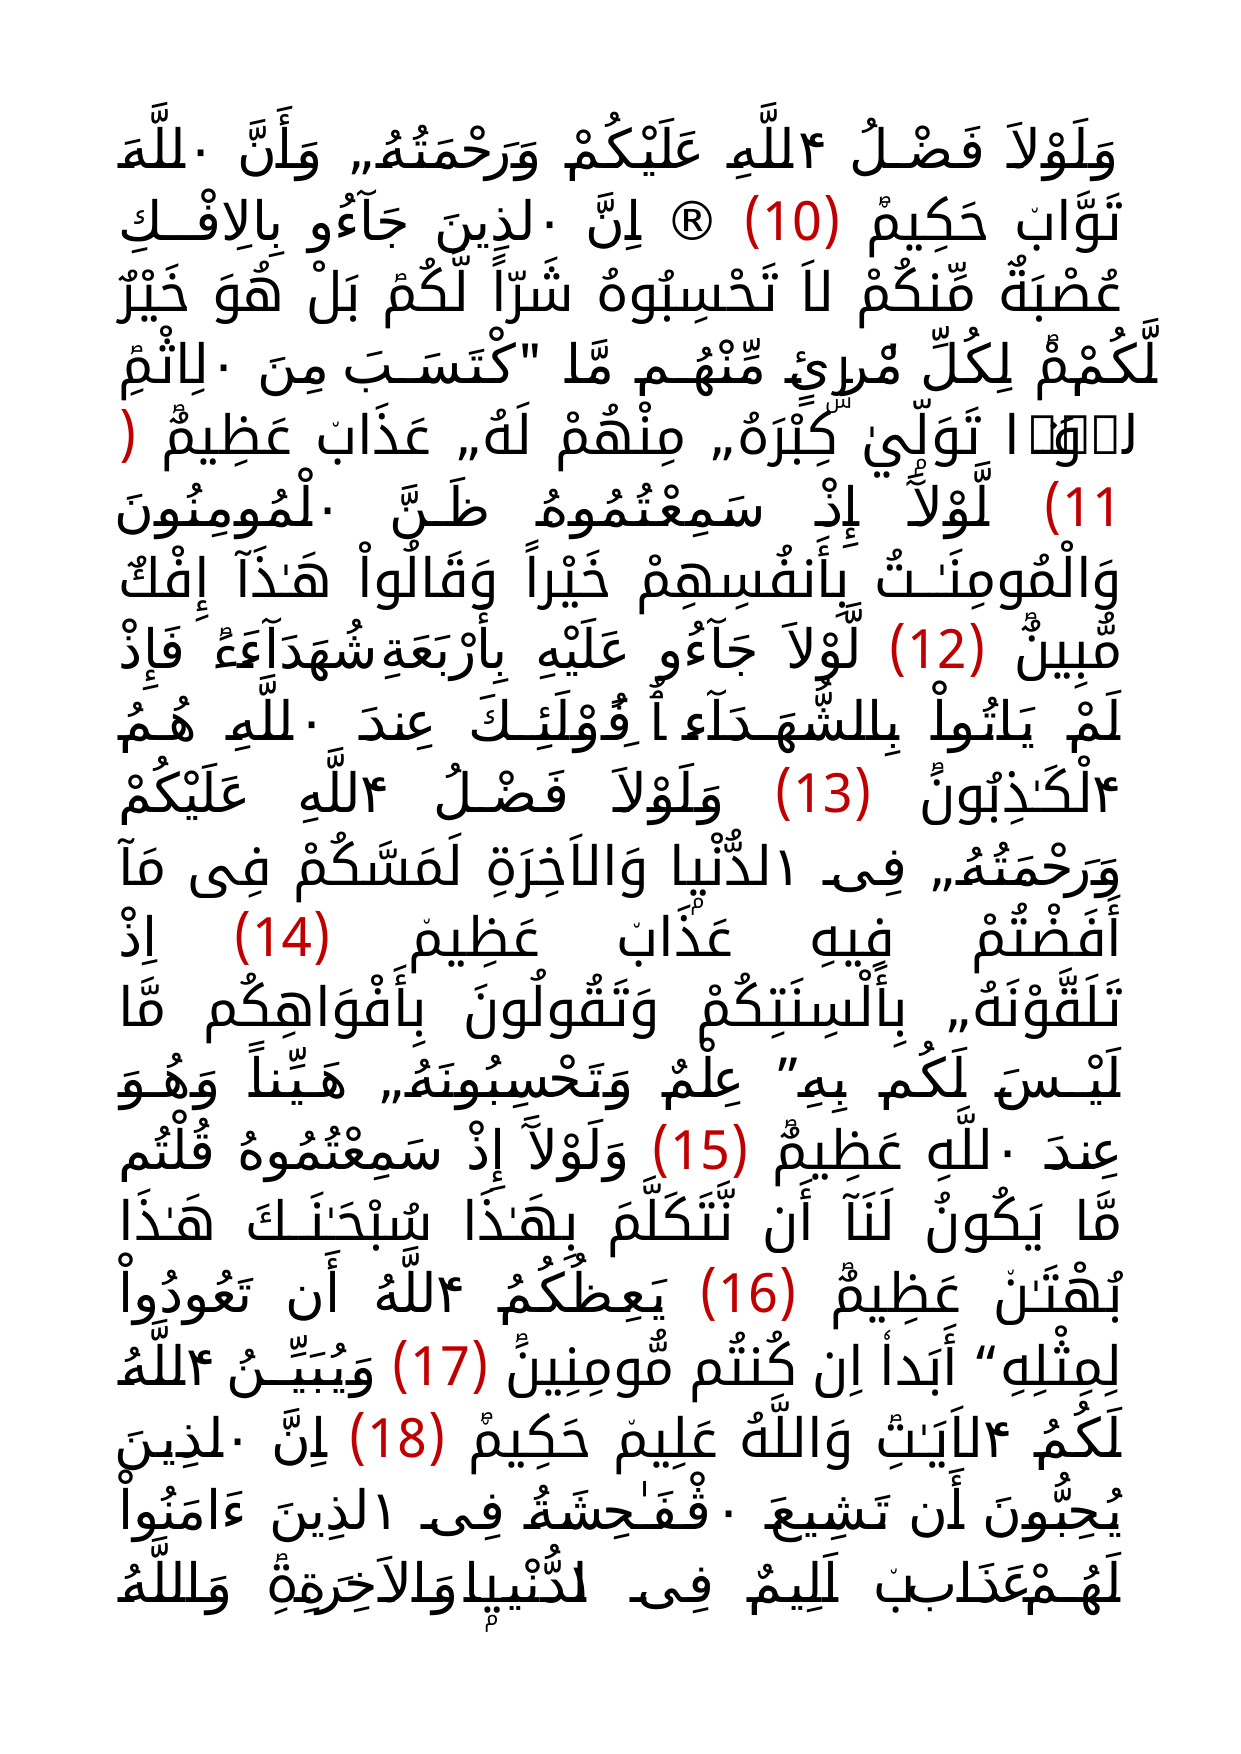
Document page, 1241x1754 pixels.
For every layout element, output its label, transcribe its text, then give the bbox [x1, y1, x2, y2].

text بِسْمِ ۱للَّهِ ۱لرَّحْمَـٰنِ ۱لرَّحِيمِ سُورَة٘ اَنزَلْنَـٰهَا وَفَرَضْنَـٰهَا وَأَنزَلْنَا فِيهَآ ءَايَـٰتٙ بَـيِّنَـٰــتٍ لَّعَلَّكُمْ تَذَّكَّرُونَؐ (1) ۰لزَّانِيَةُ وَالزَّانِى فَاجْلِدُواْ كُلَّ وَ؛حِدٍ مِّنْهُمَا مِاْيؕةَ جَلْدَةٍؐ وَلاَ تَاخُذْكُم بِهِمَا رَأْفَةٌ فِى دِينِ ۱للَّهِ إِن كُنتُمْ تُومِنُونَ بِاللَّهِ وَالْيَوْمِ ۱لاَخِرۣؐ وَلْيَشْهَدْ عَذَابَهُمَا طَآئِفَةٌ مِّــنَ ۰لْمُومِنِينَؐ (2) ۰لزَّانِى لاَ يَنكِحُ إِلاَّ زَانِيَةٗ اَوْ مُشْرۣكَةًؐ وَالزَّانِيَةُ لاَ يَنكِحُهَآ إِلاَّ زَانٖ اَوْ مُشْرۣكٌؐ وَحُرّۣمَ ذَ؛لِــكَ عَلَــي ۰لْمُومِنِينَؐ (3) وَالذِينَ يَرْمُونَ ۰ڤْمُحْصَنَـٰــتِ ثُمَّ لَمْ يَاتُواْ بِأَرْبَعَةِ شُهَدَآءَ فَاجْلِدُوهُمْ ثَمَـٰنِيــنَ جَلْدَةًؐ وَلاَ تَقْبَلُواْ لَهُمْ شَهَـٰدَةٗ اَبَداً وَٱُوْلَئِــكَ هُمُ ۴لْفَـٰسِقُونَ (4) إِلاَّ ۰لذِيــنَ تَابُواْ مِنۢ بَعْدِ ذَ؛لِكَ وَأَصْڤَحُواْ فَإِنَّ ۰للَّهَ غَفُورٌ رَّحِيمٌؐ (5) وَالذِينَ يَرْمُونَ أَزْوَ؛جَهُمْ وَلَمْ يَكُــن لَّهُمْ شُهَدَآءُ ﹹلٓاَّ أَنفُسُهُمْ فَشَهَـٰدَةُ أَحَدِهِمُ; أَرْبَعَ شَهَـٰدَ؛تٙ بِاللَّهِ إِنَّهُ„ لَمِــنَ ۰لصَّـٰدِقِينَ (6) وَالْخَـٰمِسَةُ أَن لَّعْنَتُ ۴للَّهِ عَلَيْهِ إِن كَانَ مِــنَ ۰لْكَـٰذِبِينَؐ (7) وَيَدْرَؤُاْ عَنْهَا ۰لْعَذَابببَ أَن تَشْهَدَ أَرْبَعَ شَهَـٰدَ؛تٙ بِاللَّهِ إِنَّهُ„ لَمِــنَ ۰لْكَـٰذِبِينَ (8) وَالْخَـٰمِسَةُ أَنْ غَضِبَ ۰للَّهُ عَلَيْهَآ إِن كَانَ مِنَ ۰لصَّـٰدِقِينَؐ (9) وَلَوْلاَ فَضْــلُ ۴للَّهِ عَلَيْكُمْ وَرَحْمَتُهُ„ وَأَنَّ ۰للَّهَ تَوَّاب٘ حَكِيم٘ؐ (10) ® اِنَّ ۰لذِينَ جَآءُو بِالِافْــكِ عُصْبَةٌ مِّنكُمْ لاَ تَحْسِبُوهُ شَرّاً لَّكُمؐ بَلْ هُوَ خَيْرٌ لَّكُمْؐ لِكُلِّ 'مْرۣئٍ مِّنْهُم مَّا "كْتَسَــبَ مِنَ ۰لِاثْمِؐ وَاﻟ﮲ تَوَلّۭيٰ كِبْرَهُ„ مِنْهُمْ لَهُ„ عَذَاب٘ عَظِيمٌؐ (11) لَّوْلآَ إِذْ سَمِعْتُمُوهُ ظَــنَّ ۰لْمُومِنُونَ وَالْمُومِنَـٰــتُ بِأَنفُسِهِمْ خَيْراً وَقَالُواْ هَـٰذَآ إِفْكٌ مُّبِينٌؐ (12) لَّوْلاَ جَآءُو عَلَيْهِ بِأَرْبَعَةِ شُهَدَآءَؐ فَإِذْ لَمْ يَاتُواْ بِالشُّهَدَآءِ فَٱُوْلَئِــكَ عِندَ ۰للَّهِ هُمُ ۴لْكَـٰذِبُونَؐ (13) وَلَوْلاَ فَضْــلُ ۴للَّهِ عَلَيْكُمْ وَرَحْمَتُهُ„ فِى ۱لدُّنْيۭا وَالاَخِرَةِ لَمَسَّكُمْ فِى مَآ أَفَضْتُمْ فِيهِ عَذَاب٘ عَظِيم٘ (14) اِذْ تَلَقَّوْنَهُ„ بِأَلْسِنَتِكُمْ وَتَقُولُونَ بِأَفْوَاهِكُم مَّا لَيْــسَ لَكُم بِهِ” عِلْمٌ وَتَحْسِبُونَهُ„ هَيِّناً وَهُوَ عِندَ ۰للَّهِ عَظِيمٌؐ (15) وَلَوْلآَ إِذْ سَمِعْتُمُوهُ قُلْتُم مَّا يَكُونُ لَنَآ أَن نَّتَكَلَّمَ بِهَـٰذَا سُبْحَـٰنَــكَ هَـٰذَا بُهْتَـٰن٘ عَظِيمٌؐ (16) يَعِظُكُمُ ۴للَّهُ أَن تَعُودُواْ لِمِثْلِهِ“ أَبَداٗ اِن كُنتُم مُّومِنِينَؐ (17) وَيُبَيِّــنُ ۴للَّهُ لَكُمُ ۴لاَيَـٰتِؐ وَاللَّهُ عَلِيم٘ حَكِيم٘ؐ (18) اِنَّ ۰لذِينَ يُحِبُّونَ أَن تَشِيعَ ۰ڤْفَـٰحِشَةُ فِى ۱لذِينَ ءَامَنُواْ لَهُمْ عَذَاب٘ اَلِيمٌ فِى ۱لدُّنْيۭا وَالاَخِرَةِؐ وَاللَّهُ يَعْلَمُؐ وَأَنتُمْ لاَ تَعْلَمُونَؐ (19) وَلَوْلاَ فَضْــلُ ۴للَّهِ عَلَيْكُمْ وَرَحْمَتُهُ„ وَأَنَّ ۰للَّهَ رَءُوفٌ رَّحِيمٌؐ (20) ¤ يَـٰٓأَيُّهَا ۰لذِيــنَ ءَامَنُواْ لاَ تَتَّبِعُواْ خُطْوَ؛تِ ۱لشَّيْطَـٰنِؐ وَمَنْ يَّتَّبِعْ خُطْوَ؛تِ ۱لشَّيْطَـٰنِ فَإِنَّهُ„ يَامُرُ بِاڤْفَحْشَآءِ وَالْمُنكَرۣؐ وَلَوْلاَ فَضْــلُ ۴للَّهِ عَلَيْكُمْ وَرَحْمَتُهُ„ مَا زَكَــيٰ مِنكُم مِّــنَ اَحَدٖ اَبَداًؐ وَچَكِــنَّ ۰للَّهَ يُزَكِّى مَـنْ يَّشَآءُؐ وَاللَّهُ سَمِيع٘ عَلِيمٌؐ (21) وَلاَ يَاتَلِ ٱُوْلُواْ ۴لْفَضْـلِ مِنكُمْ وَالسَّعَةِ أَنْ يُّوتُوٓاْ ٱُوْلِى ۱لْقُرْبۭيٰ وَالْمَسَـٰكِينَ وَاڤْمُهَـٰجِرۣينَ فِى سَبِيـلِ ۱للَّهِؐ وَلْيَعْفُواْ وَڤْيَصْفَحُوٓاْؐ أَلاَ تُحِبُّونَ أَنْ يَّغْفِرَ ۰للَّهُ لَكُمْؐ [118, 118, 1122, 1624]
